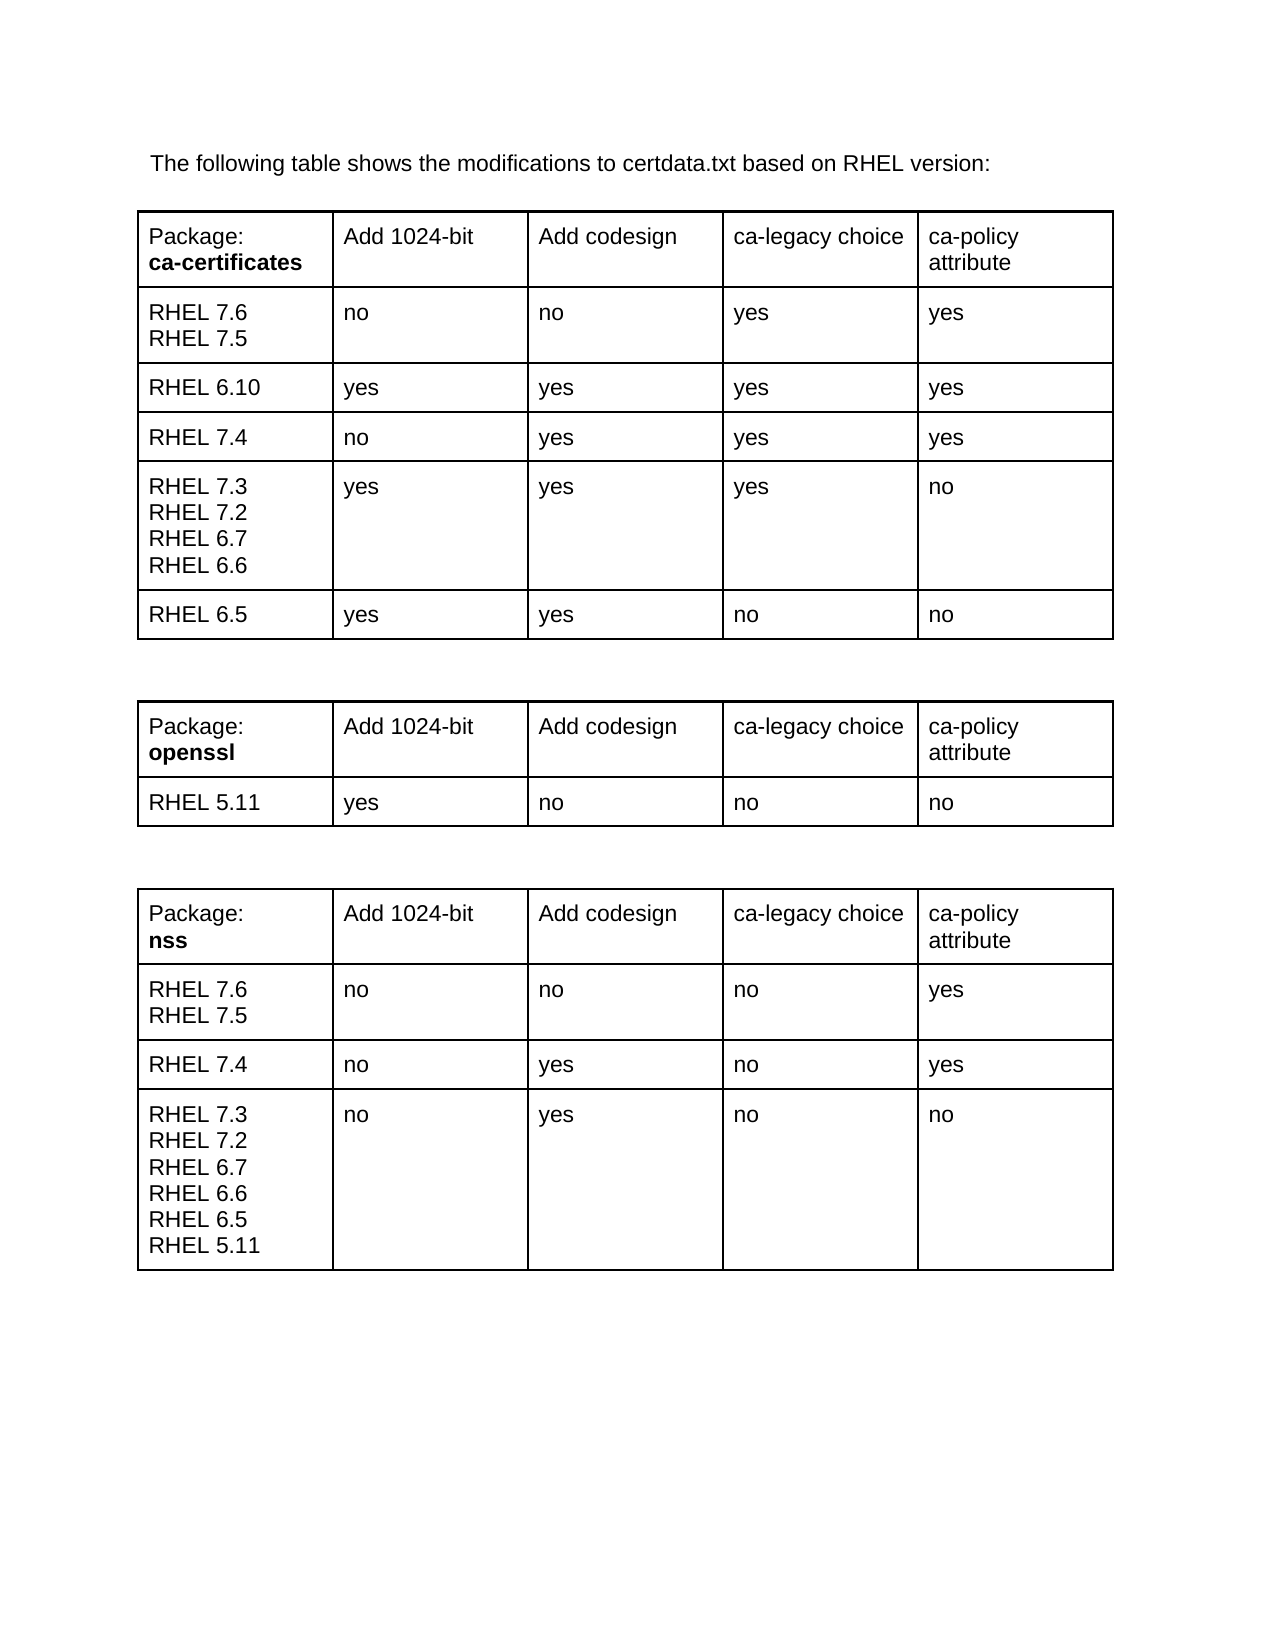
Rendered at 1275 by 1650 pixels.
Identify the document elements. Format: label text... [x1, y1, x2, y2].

table_cell yes [529, 1041, 722, 1088]
table_cell yes [529, 413, 722, 460]
table_cell yes [724, 462, 917, 588]
table_cell yes [529, 1090, 722, 1269]
table_cell RHEL 5.11 [139, 778, 332, 825]
table_cell no [334, 1090, 527, 1269]
text The following table shows the modifications to certdata.txt based on RHEL version: [150, 150, 1125, 176]
table_header Add codesign [529, 890, 722, 963]
table_cell yes [529, 462, 722, 588]
table_header Add 1024-bit [334, 213, 527, 286]
table_cell no [334, 1041, 527, 1088]
table_cell yes [919, 364, 1112, 411]
table_cell no [919, 591, 1112, 638]
table_cell no [724, 778, 917, 825]
table_cell no [919, 1090, 1112, 1269]
table_cell RHEL 6.5 [139, 591, 332, 638]
table_cell no [529, 288, 722, 362]
table_cell RHEL 7.6 RHEL 7.5 [139, 288, 332, 362]
table_cell no [919, 778, 1112, 825]
table_cell no [334, 413, 527, 460]
table_cell no [529, 778, 722, 825]
table_cell RHEL 7.6 RHEL 7.5 [139, 965, 332, 1039]
table_cell yes [919, 965, 1112, 1039]
table_header ca-legacy choice [724, 703, 917, 776]
table_cell yes [919, 1041, 1112, 1088]
table_cell no [724, 591, 917, 638]
table_cell no [724, 965, 917, 1039]
table_cell RHEL 6.10 [139, 364, 332, 411]
table_cell yes [529, 364, 722, 411]
table_cell yes [724, 364, 917, 411]
table_cell yes [724, 413, 917, 460]
table_cell yes [334, 591, 527, 638]
table_cell no [334, 288, 527, 362]
table_header Add codesign [529, 703, 722, 776]
table_header Package: ca-certificates [139, 213, 332, 286]
table_cell RHEL 7.4 [139, 413, 332, 460]
table_cell RHEL 7.3 RHEL 7.2 RHEL 6.7 RHEL 6.6 [139, 462, 332, 588]
table_cell yes [724, 288, 917, 362]
table_header ca-policy attribute [919, 890, 1112, 963]
table_cell yes [529, 591, 722, 638]
table_header ca-policy attribute [919, 703, 1112, 776]
table_cell no [919, 462, 1112, 588]
table_cell RHEL 7.4 [139, 1041, 332, 1088]
table_cell RHEL 7.3 RHEL 7.2 RHEL 6.7 RHEL 6.6 RHEL 6.5 RHEL 5.11 [139, 1090, 332, 1269]
table_cell yes [334, 364, 527, 411]
table_header ca-policy attribute [919, 213, 1112, 286]
table_header Add codesign [529, 213, 722, 286]
table_header Package: nss [139, 890, 332, 963]
table_cell no [724, 1090, 917, 1269]
table_cell no [529, 965, 722, 1039]
table_cell yes [334, 778, 527, 825]
table_header Package: openssl [139, 703, 332, 776]
table_header Add 1024-bit [334, 890, 527, 963]
table_cell yes [919, 413, 1112, 460]
table_header Add 1024-bit [334, 703, 527, 776]
table_header ca-legacy choice [724, 890, 917, 963]
table_cell yes [919, 288, 1112, 362]
table_header ca-legacy choice [724, 213, 917, 286]
table_cell no [334, 965, 527, 1039]
table_cell no [724, 1041, 917, 1088]
table_cell yes [334, 462, 527, 588]
